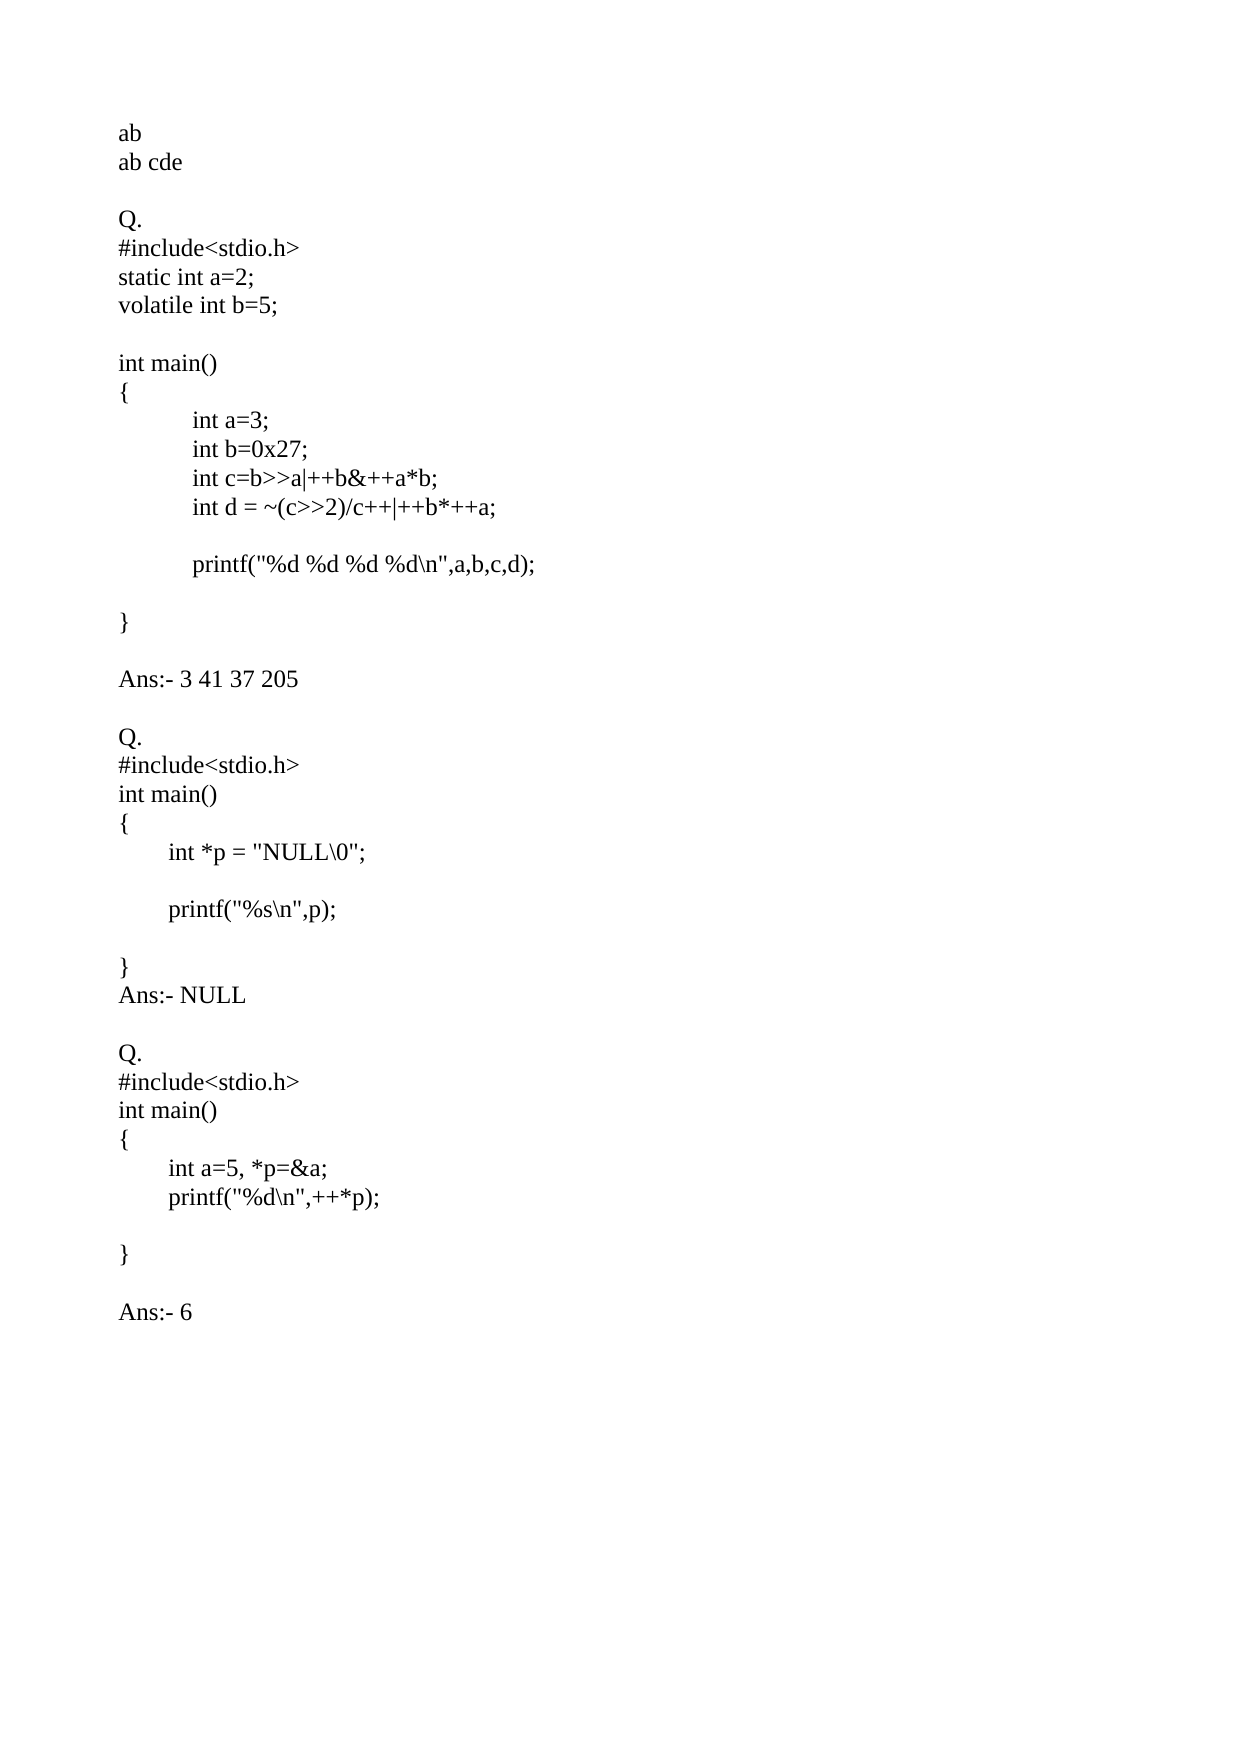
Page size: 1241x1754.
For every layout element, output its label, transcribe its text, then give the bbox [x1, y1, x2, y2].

text volatile int b=5; [118, 291, 1122, 319]
text Q. [118, 722, 1122, 751]
text int main() [118, 779, 1122, 808]
text { [118, 808, 1122, 837]
text ab cde [118, 147, 1122, 176]
text #include<stdio.h> [118, 751, 1122, 779]
text Ans:- 6 [118, 1297, 1122, 1326]
text } [118, 1239, 1122, 1268]
text #include<stdio.h> [118, 1067, 1122, 1096]
text printf("%d %d %d %d\n",a,b,c,d); [118, 549, 1122, 578]
text } [118, 607, 1122, 636]
text printf("%s\n",p); [118, 894, 1122, 923]
text Q. [118, 1038, 1122, 1067]
text printf("%d\n",++*p); [118, 1182, 1122, 1211]
text int main() [118, 348, 1122, 377]
text Ans:- NULL [118, 981, 1122, 1009]
text int main() [118, 1096, 1122, 1124]
text { [118, 377, 1122, 406]
text int c=b>>a|++b&++a*b; [118, 463, 1122, 492]
text } [118, 952, 1122, 981]
text int d = ~(c>>2)/c++|++b*++a; [118, 492, 1122, 521]
text ab [118, 118, 1122, 147]
text Ans:- 3 41 37 205 [118, 664, 1122, 693]
text int b=0x27; [118, 434, 1122, 463]
text int a=5, *p=&a; [118, 1153, 1122, 1182]
text { [118, 1124, 1122, 1153]
text static int a=2; [118, 262, 1122, 291]
text int a=3; [118, 406, 1122, 434]
text #include<stdio.h> [118, 233, 1122, 262]
text Q. [118, 204, 1122, 233]
text int *p = "NULL\0"; [118, 837, 1122, 866]
